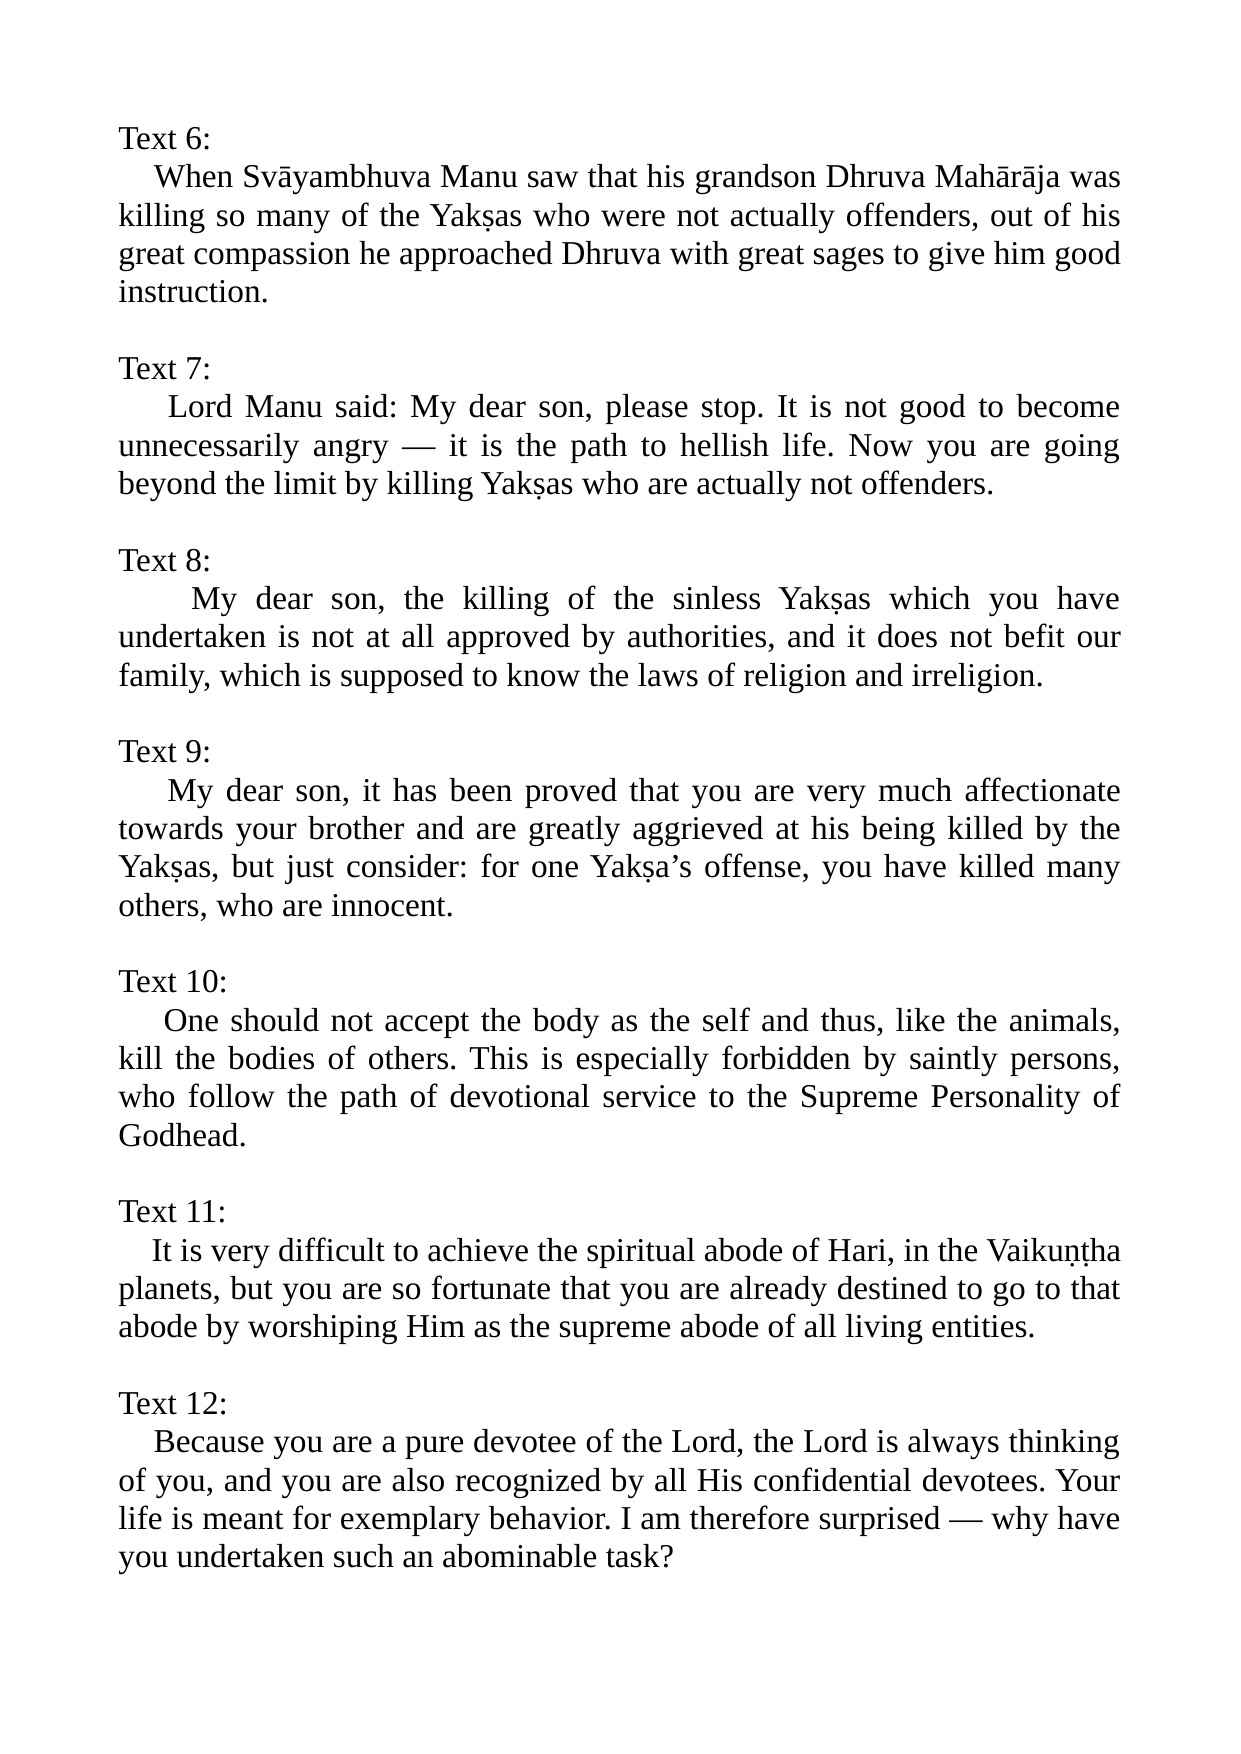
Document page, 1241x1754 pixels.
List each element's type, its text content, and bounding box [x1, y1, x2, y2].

text Text 12: [118, 1383, 1122, 1421]
text Text 10: [118, 961, 1122, 1000]
text Text 8: [118, 540, 1122, 578]
text My dear son, the killing of the sinless Yakṣas which you have undertaken is not at all approved by authorities, and it does not befit our family, which is supposed to know the laws of religion and irreligion. [118, 578, 1122, 693]
text It is very difficult to achieve the spiritual abode of Hari, in the Vaikuṇṭha planets, but you are so fortunate that you are already destined to go to that abode by worshiping Him as the supreme abode of all living entities. [118, 1230, 1122, 1345]
text Text 11: [118, 1191, 1122, 1230]
text When Svāyambhuva Manu saw that his grandson Dhruva Mahārāja was killing so many of the Yakṣas who were not actually offenders, out of his great compassion he approached Dhruva with great sages to give him good instruction. [118, 156, 1122, 310]
text One should not accept the body as the self and thus, like the animals, kill the bodies of others. This is especially forbidden by saintly persons, who follow the path of devotional service to the Supreme Personality of Godhead. [118, 1000, 1122, 1153]
text Text 6: [118, 118, 1122, 156]
text Text 9: [118, 731, 1122, 770]
text Text 7: [118, 348, 1122, 386]
text Lord Manu said: My dear son, please stop. It is not good to become unnecessarily angry — it is the path to hellish life. Now you are going beyond the limit by killing Yakṣas who are actually not offenders. [118, 386, 1122, 501]
text Because you are a pure devotee of the Lord, the Lord is always thinking of you, and you are also recognized by all His confidential devotees. Your life is meant for exemplary behavior. I am therefore surprised — why have you undertaken such an abominable task? [118, 1421, 1122, 1575]
text My dear son, it has been proved that you are very much affectionate towards your brother and are greatly aggrieved at his being killed by the Yakṣas, but just consider: for one Yakṣa’s offense, you have killed many others, who are innocent. [118, 770, 1122, 923]
